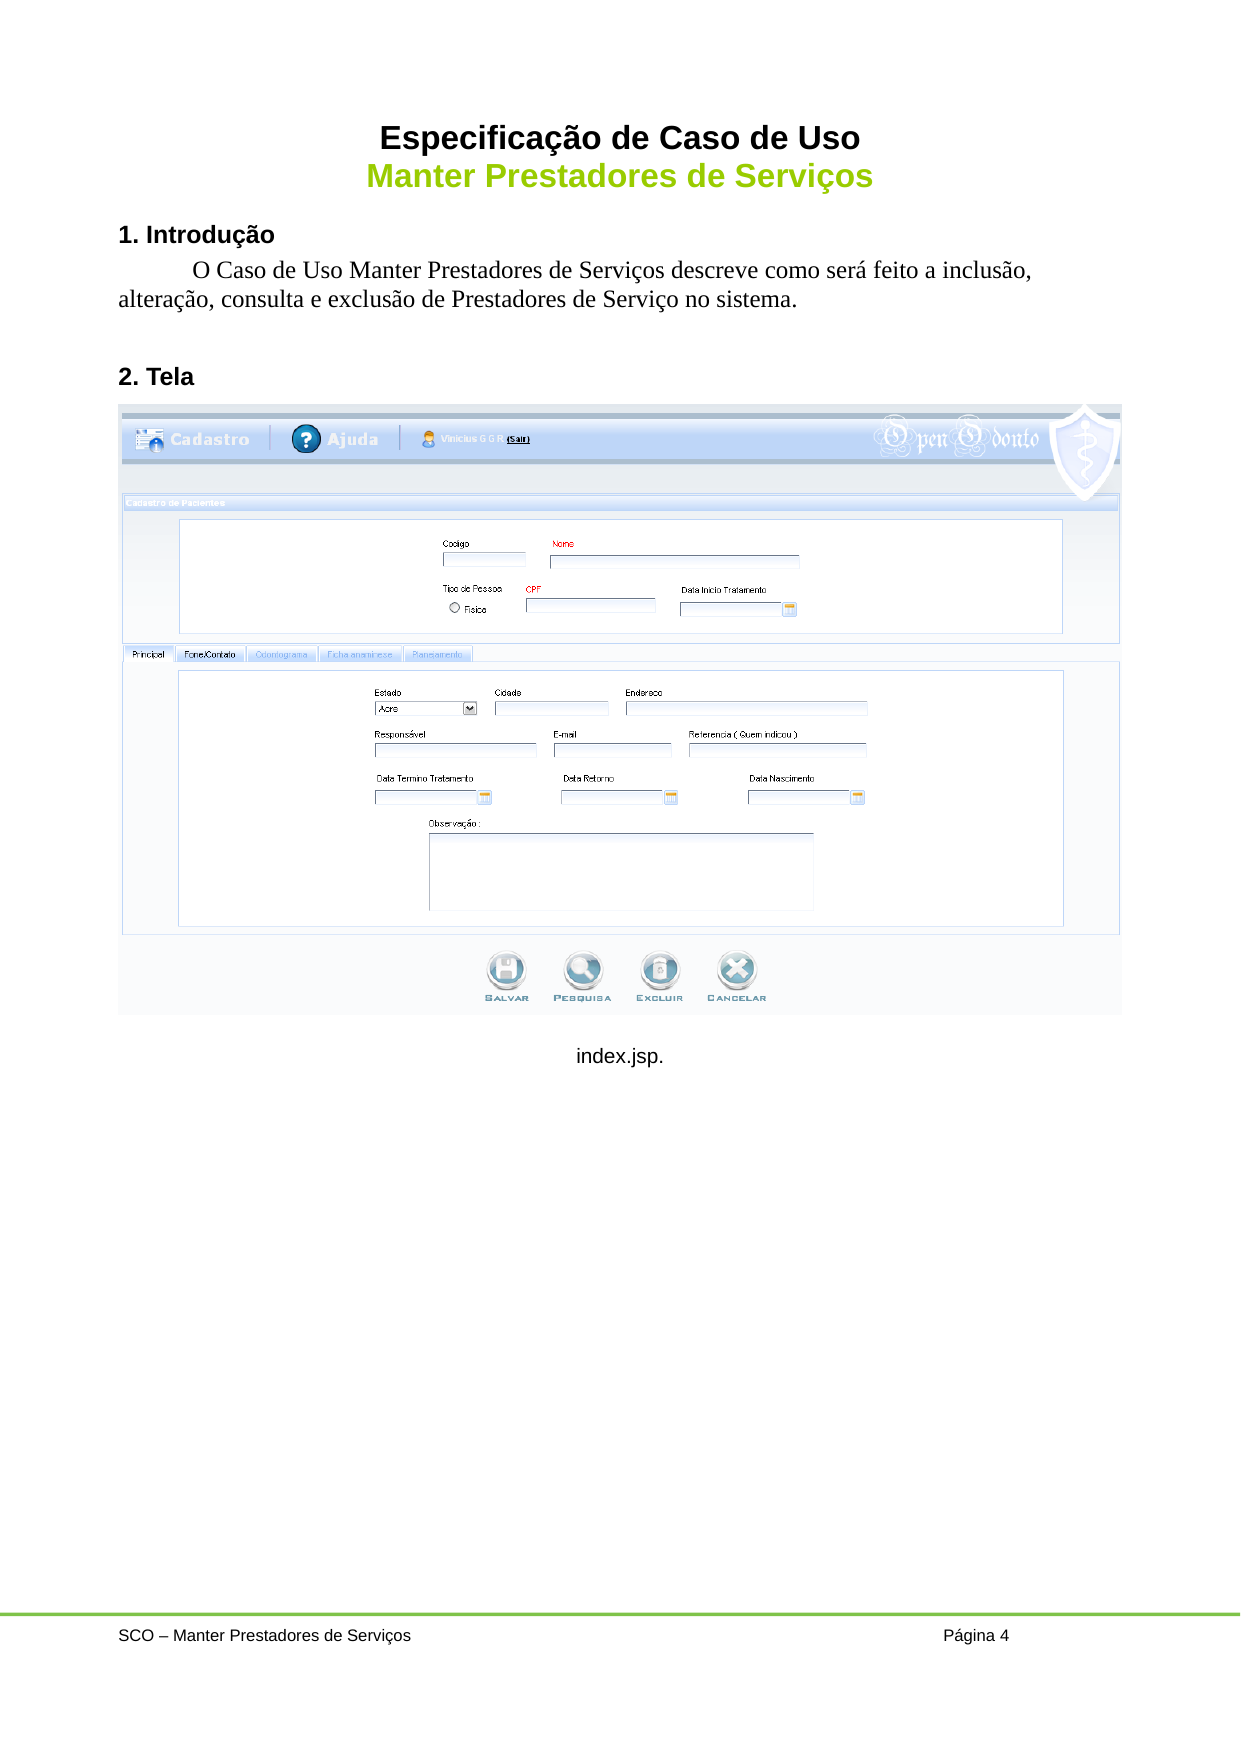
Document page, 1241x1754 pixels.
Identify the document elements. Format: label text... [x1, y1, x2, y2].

picture [118, 404, 1122, 1015]
subtitle 1. Introdução [118, 220, 1122, 249]
title Especificação de Caso de Uso [118, 118, 1122, 157]
text index.jsp. [118, 1044, 1122, 1068]
subtitle 2. Tela [117, 361, 1122, 390]
title Manter Prestadores de Serviços [118, 157, 1122, 195]
text O Caso de Uso Manter Prestadores de Serviços descreve como será feito a inclusão, alteração, consulta e exclusão de Prestadores de Serviço no sistema. [118, 255, 1122, 312]
